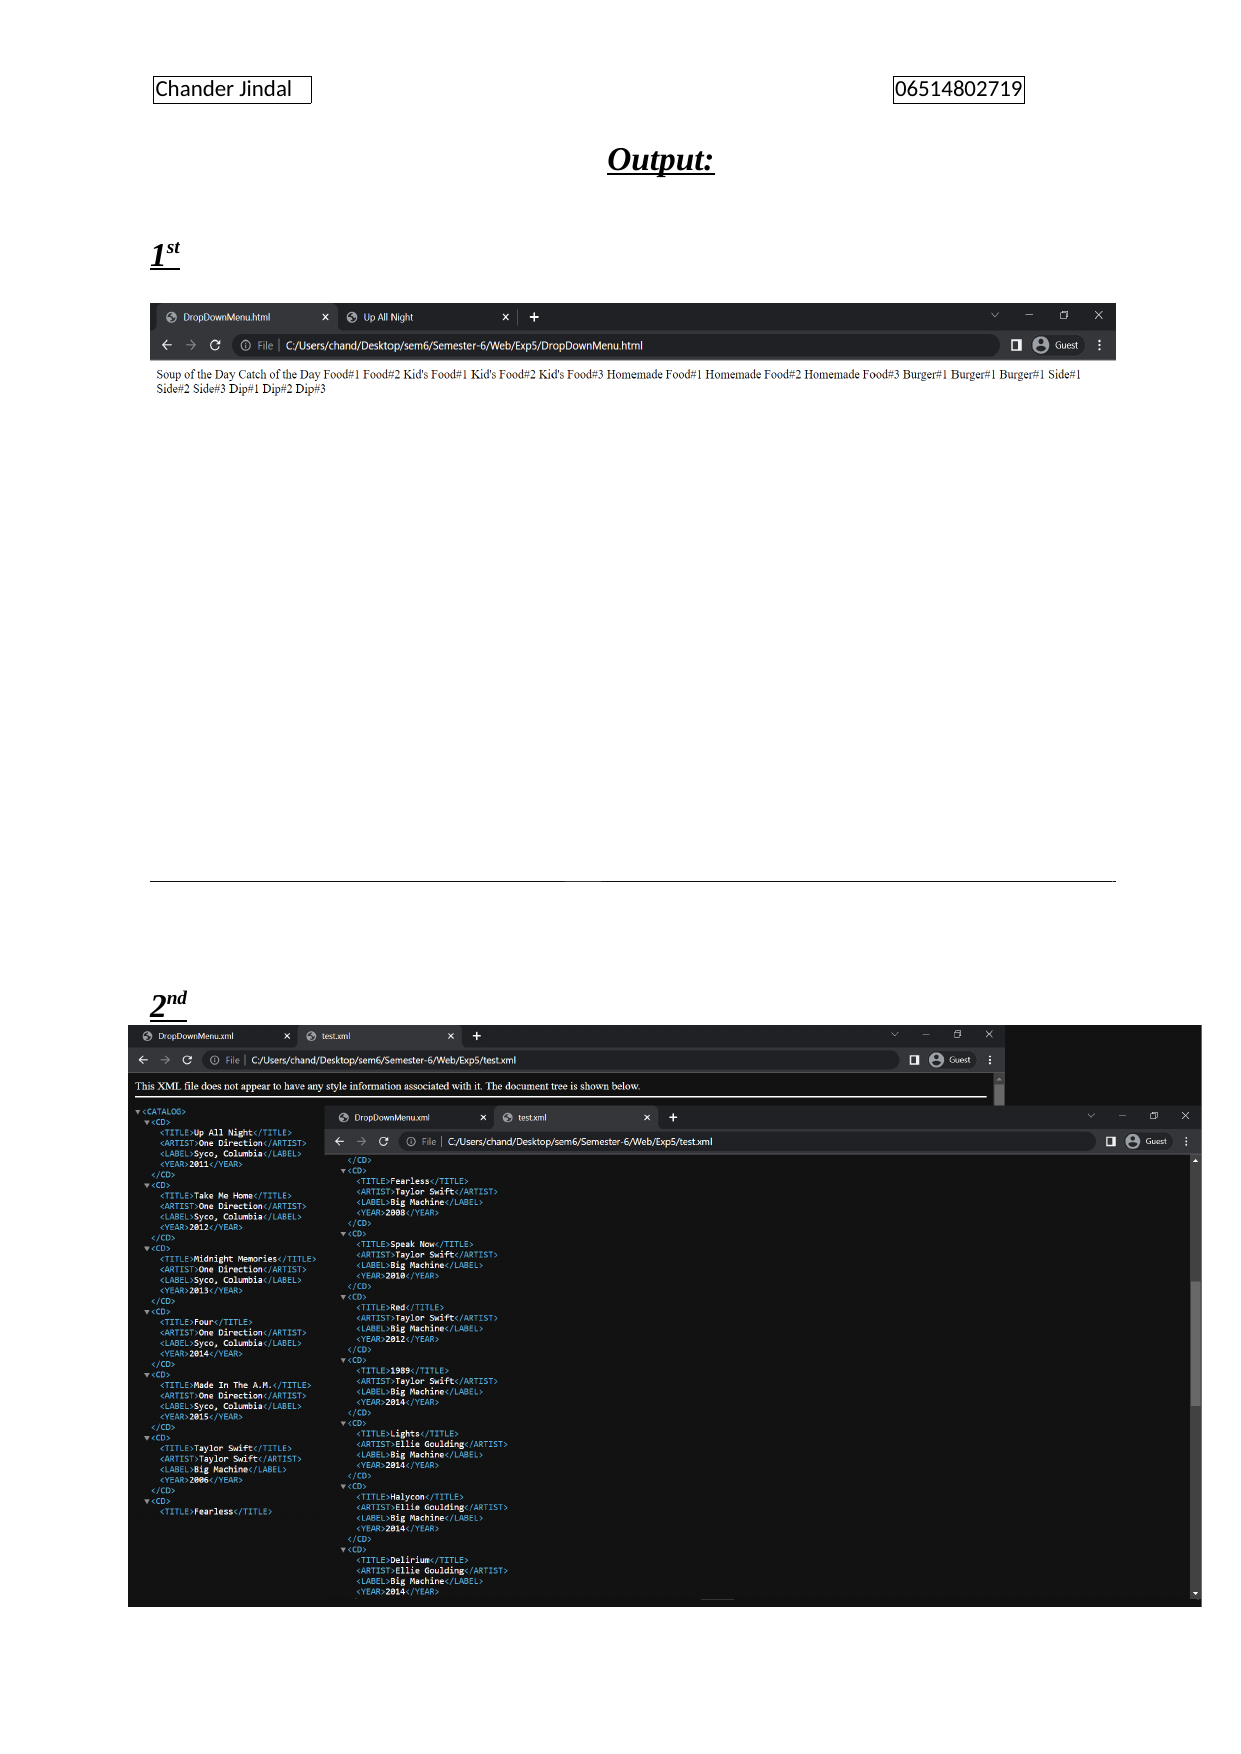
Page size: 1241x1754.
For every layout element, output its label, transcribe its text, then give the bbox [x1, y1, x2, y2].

subtitle 1st [150, 235, 1171, 273]
subtitle 2nd [150, 987, 1171, 1025]
picture [150, 303, 1116, 882]
subtitle Output: [150, 139, 1171, 178]
picture [128, 1025, 1202, 1607]
